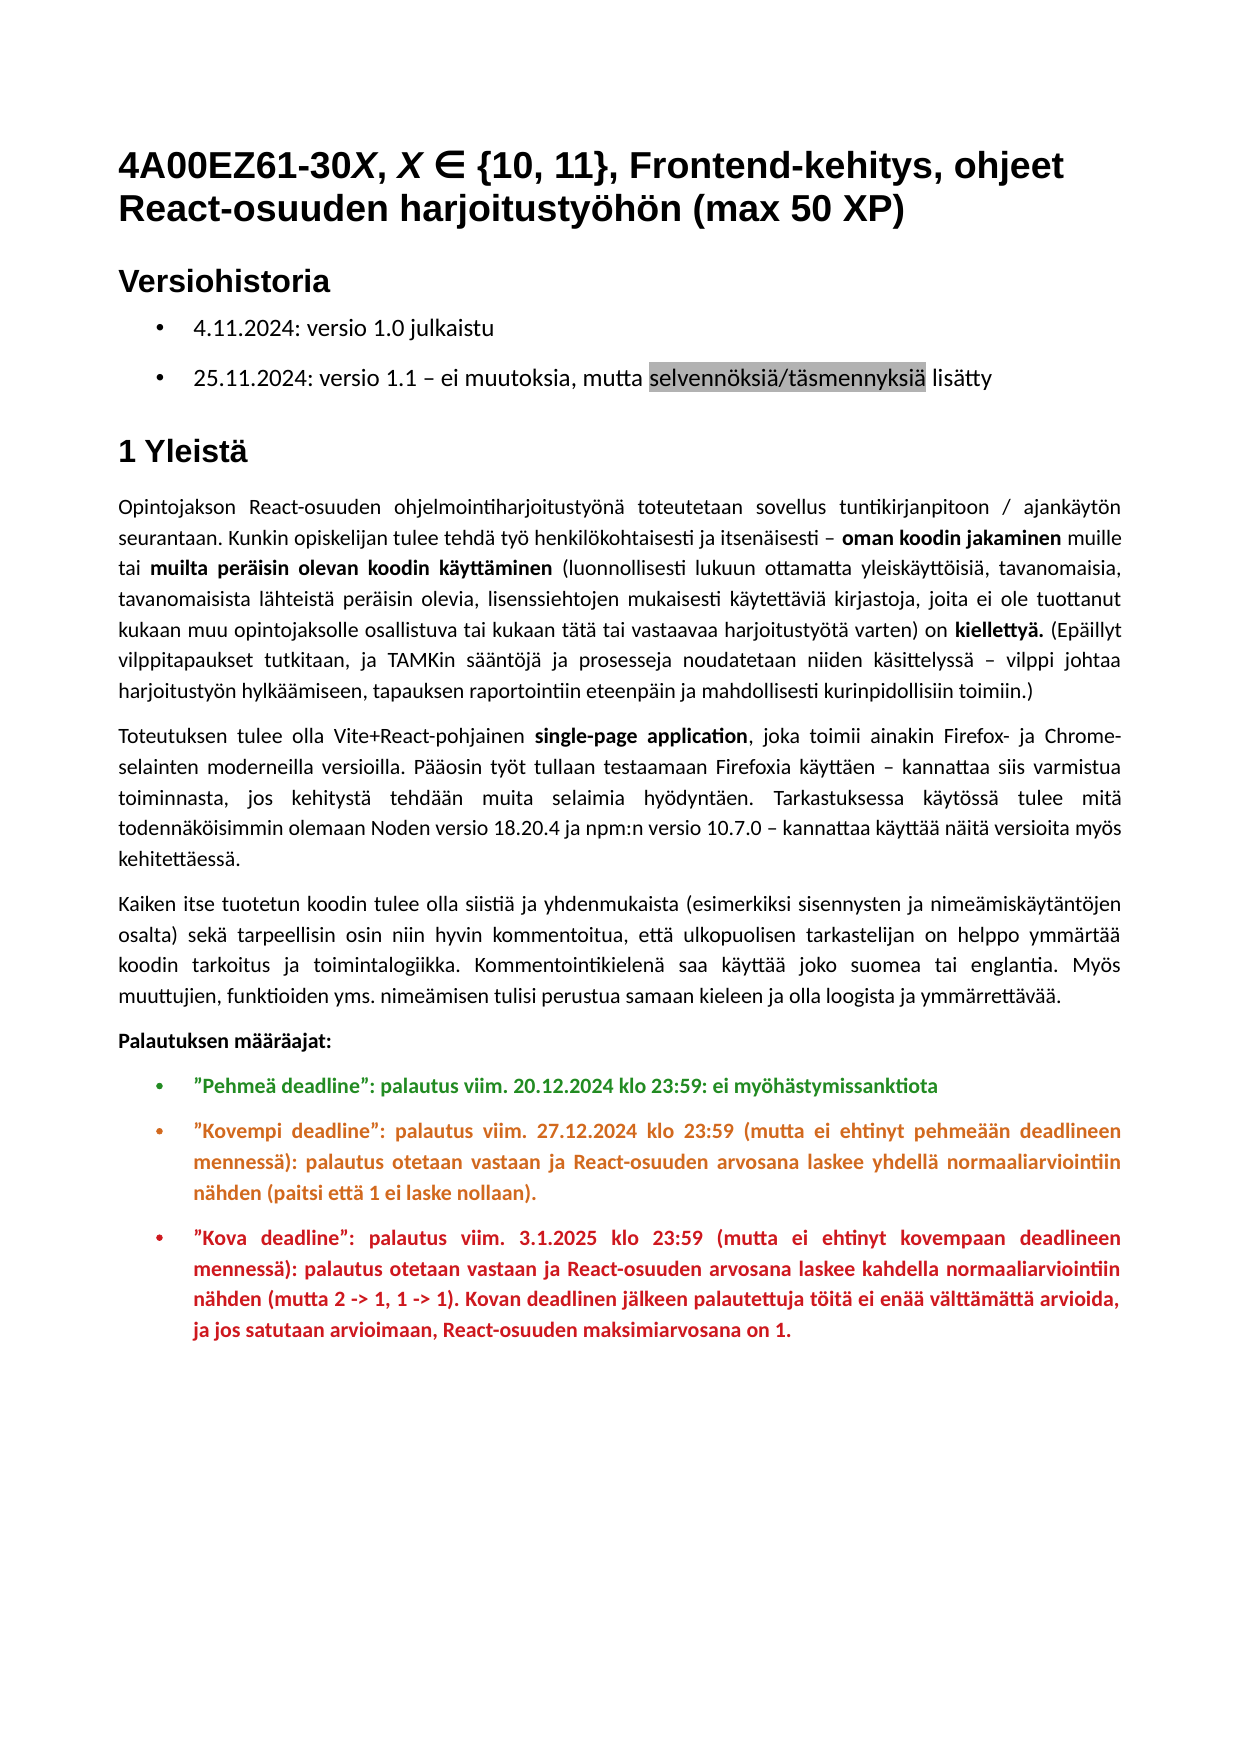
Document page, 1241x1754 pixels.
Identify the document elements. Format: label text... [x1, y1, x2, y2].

list ”Kovempi deadline”: palautus viim. 27.12.2024 klo 23:59 (mutta ei ehtinyt pehmeään deadlineen mennessä): palautus otetaan vastaan ja React-osuuden arvosana laskee yhdellä normaaliarviointiin nähden (paitsi että 1 ei laske nollaan). [156, 1118, 1122, 1206]
text Opintojakson React-osuuden ohjelmointiharjoitustyönä toteutetaan sovellus tuntikirjanpitoon / ajankäytön seurantaan. Kunkin opiskelijan tulee tehdä työ henkilökohtaisesti ja itsenäisesti – oman koodin jakaminen muille tai muilta peräisin olevan koodin käyttäminen (luonnollisesti lukuun ottamatta yleiskäyttöisiä, tavanomaisia, tavanomaisista lähteistä peräisin olevia, lisenssiehtojen mukaisesti käytettäviä kirjastoja, joita ei ole tuottanut kukaan muu opintojaksolle osallistuva tai kukaan tätä tai vastaavaa harjoitustyötä varten) on kiellettyä. (Epäillyt vilppitapaukset tutkitaan, ja TAMKin sääntöjä ja prosesseja noudatetaan niiden käsittelyssä – vilppi johtaa harjoitustyön hylkäämiseen, tapauksen raportointiin eteenpäin ja mahdollisesti kurinpidollisiin toimiin.) [118, 493, 1122, 704]
list ”Pehmeä deadline”: palautus viim. 20.12.2024 klo 23:59: ei myöhästymissanktiota [156, 1072, 1122, 1099]
subtitle 4A00EZ61-30X, X ∈ {10, 11}, Frontend-kehitys, ohjeet React-osuuden harjoitustyöhön (max 50 XP) [118, 143, 1122, 229]
list 25.11.2024: versio 1.1 – ei muutoksia, mutta selvennöksiä/täsmennyksiä lisätty [156, 362, 1122, 392]
text Kaiken itse tuotetun koodin tulee olla siistiä ja yhdenmukaista (esimerkiksi sisennysten ja nimeämiskäytäntöjen osalta) sekä tarpeellisin osin niin hyvin kommentoitua, että ulkopuolisen tarkastelijan on helppo ymmärtää koodin tarkoitus ja toimintalogiikka. Kommentointikielenä saa käyttää joko suomea tai englantia. Myös muuttujien, funktioiden yms. nimeämisen tulisi perustua samaan kieleen ja olla loogista ja ymmärrettävää. [118, 890, 1122, 1009]
subtitle Versiohistoria [118, 263, 1122, 299]
text Toteutuksen tulee olla Vite+React-pohjainen single-page application, joka toimii ainakin Firefox- ja Chrome-selainten moderneilla versioilla. Pääosin työt tullaan testaamaan Firefoxia käyttäen – kannattaa siis varmistua toiminnasta, jos kehitystä tehdään muita selaimia hyödyntäen. Tarkastuksessa käytössä tulee mitä todennäköisimmin olemaan Noden versio 18.20.4 ja npm:n versio 10.7.0 – kannattaa käyttää näitä versioita myös kehitettäessä. [118, 722, 1122, 872]
list 4.11.2024: versio 1.0 julkaistu [156, 312, 1122, 343]
text Palautuksen määräajat: [118, 1027, 1122, 1054]
subtitle 1 Yleistä [118, 432, 1122, 469]
list ”Kova deadline”: palautus viim. 3.1.2025 klo 23:59 (mutta ei ehtinyt kovempaan deadlineen mennessä): palautus otetaan vastaan ja React-osuuden arvosana laskee kahdella normaaliarviointiin nähden (mutta 2 -> 1, 1 -> 1). Kovan deadlinen jälkeen palautettuja töitä ei enää välttämättä arvioida, ja jos satutaan arvioimaan, React-osuuden maksimiarvosana on 1. [156, 1224, 1122, 1343]
